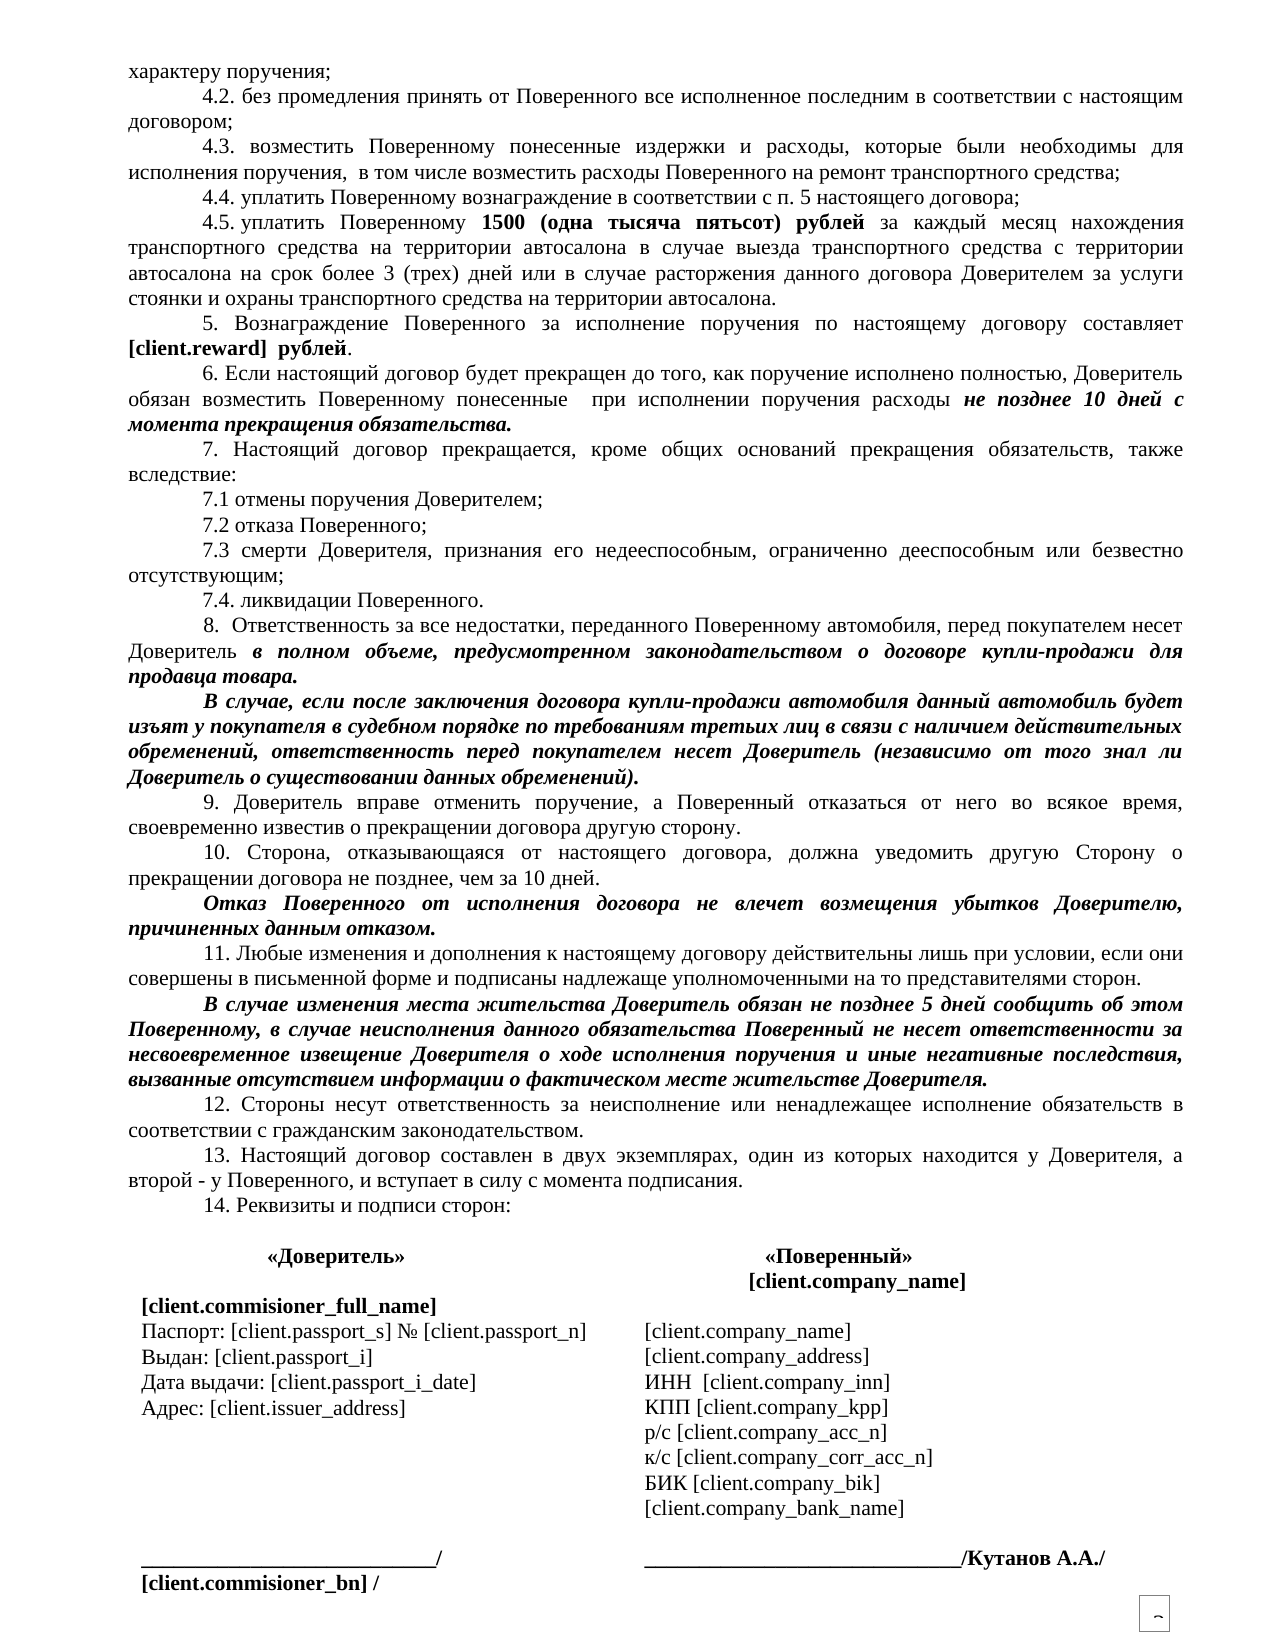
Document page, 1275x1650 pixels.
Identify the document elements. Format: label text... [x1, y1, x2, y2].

text 14. Реквизиты и подписи сторон: [128, 1192, 1184, 1217]
table_cell ___________________________/ [client.commisioner_bn] / [130, 1545, 633, 1596]
text 8. Ответственность за все недостатки, переданного Поверенному автомобиля, перед покупателем несет Доверитель в полном объеме, предусмотренном законодательством о договоре купли-продажи для продавца товара. [128, 612, 1184, 688]
table_header «Доверитель» [client.commisioner_full_name] Паспорт: [client.passport_s] № [client.passport_n] Выдан: [client.passport_i] Дата выдачи: [client.passport_i_date] Адрес: [client.issuer_address] [130, 1243, 633, 1545]
text 9. Доверитель вправе отменить поручение, а Поверенный отказаться от него во всякое время, своевременно известив о прекращении договора другую сторону. [128, 789, 1184, 839]
text 7.4. ликвидации Поверенного. [128, 587, 1184, 612]
text 13. Настоящий договор составлен в двух экземплярах, один из которых находится у Доверителя, а второй - у Поверенного, и вступает в силу с момента подписания. [128, 1142, 1184, 1192]
text 7.1 отмены поручения Доверителем; [187, 486, 1184, 512]
text Отказ Поверенного от исполнения договора не влечет возмещения убытков Доверителю, причиненных данным отказом. [128, 890, 1184, 940]
text 12. Стороны несут ответственность за неисполнение или ненадлежащее исполнение обязательств в соответствии с гражданским законодательством. [128, 1091, 1184, 1142]
text В случае изменения места жительства Доверитель обязан не позднее 5 дней сообщить об этом Поверенному, в случае неисполнения данного обязательства Поверенный не несет ответственности за несвоевременное извещение Доверителя о ходе исполнения поручения и иные негативные последствия, вызванные отсутствием информации о фактическом месте жительстве Доверителя. [128, 991, 1184, 1091]
text характеру поручения; [128, 58, 1184, 83]
text 4.3. возместить Поверенному понесенные издержки и расходы, которые были необходимы для исполнения поручения, в том числе возместить расходы Поверенного на ремонт транспортного средства; [128, 133, 1184, 184]
text 11. Любые изменения и дополнения к настоящему договору действительны лишь при условии, если они совершены в письменной форме и подписаны надлежаще уполномоченными на то представителями сторон. [128, 940, 1184, 991]
text 5. Вознаграждение Поверенного за исполнение поручения по настоящему договору составляет [client.reward] рублей. [128, 310, 1184, 360]
table_header «Поверенный» [client.company_name] [client.company_name] [client.company_address] ИНН [client.company_inn] КПП [client.company_kpp] р/с [client.company_acc_n] к/с [client.company_corr_acc_n] БИК [client.company_bik] [client.company_bank_name] [633, 1243, 1149, 1545]
text 7. Настоящий договор прекращается, кроме общих оснований прекращения обязательств, также вследствие: [128, 436, 1184, 486]
text В случае, если после заключения договора купли-продажи автомобиля данный автомобиль будет изъят у покупателя в судебном порядке по требованиям третьих лиц в связи с наличием действительных обременений, ответственность перед покупателем несет Доверитель (независимо от того знал ли Доверитель о существовании данных обременений). [128, 688, 1184, 789]
table_cell _____________________________/Кутанов А.А./ [633, 1545, 1149, 1596]
text 6. Если настоящий договор будет прекращен до того, как поручение исполнено полностью, Доверитель обязан возместить Поверенному понесенные при исполнении поручения расходы не позднее 10 дней с момента прекращения обязательства. [128, 360, 1184, 436]
text 7.3 смерти Доверителя, признания его недееспособным, ограниченно дееспособным или безвестно отсутствующим; [128, 537, 1184, 587]
text 7.2 отказа Поверенного; [187, 512, 1184, 537]
list уплатить Поверенному 1500 (одна тысяча пятьсот) рублей за каждый месяц нахождения транспортного средства на территории автосалона в случае выезда транспортного средства с территории автосалона на срок более 3 (трех) дней или в случае расторжения данного договора Доверителем за услуги стоянки и охраны транспортного средства на территории автосалона. [128, 209, 1184, 310]
text 10. Сторона, отказывающаяся от настоящего договора, должна уведомить другую Сторону о прекращении договора не позднее, чем за 10 дней. [128, 839, 1184, 890]
text 4.2. без промедления принять от Поверенного все исполненное последним в соответствии с настоящим договором; [128, 83, 1184, 133]
list уплатить Поверенному вознаграждение в соответствии с п. 5 настоящего договора; [128, 184, 1184, 209]
